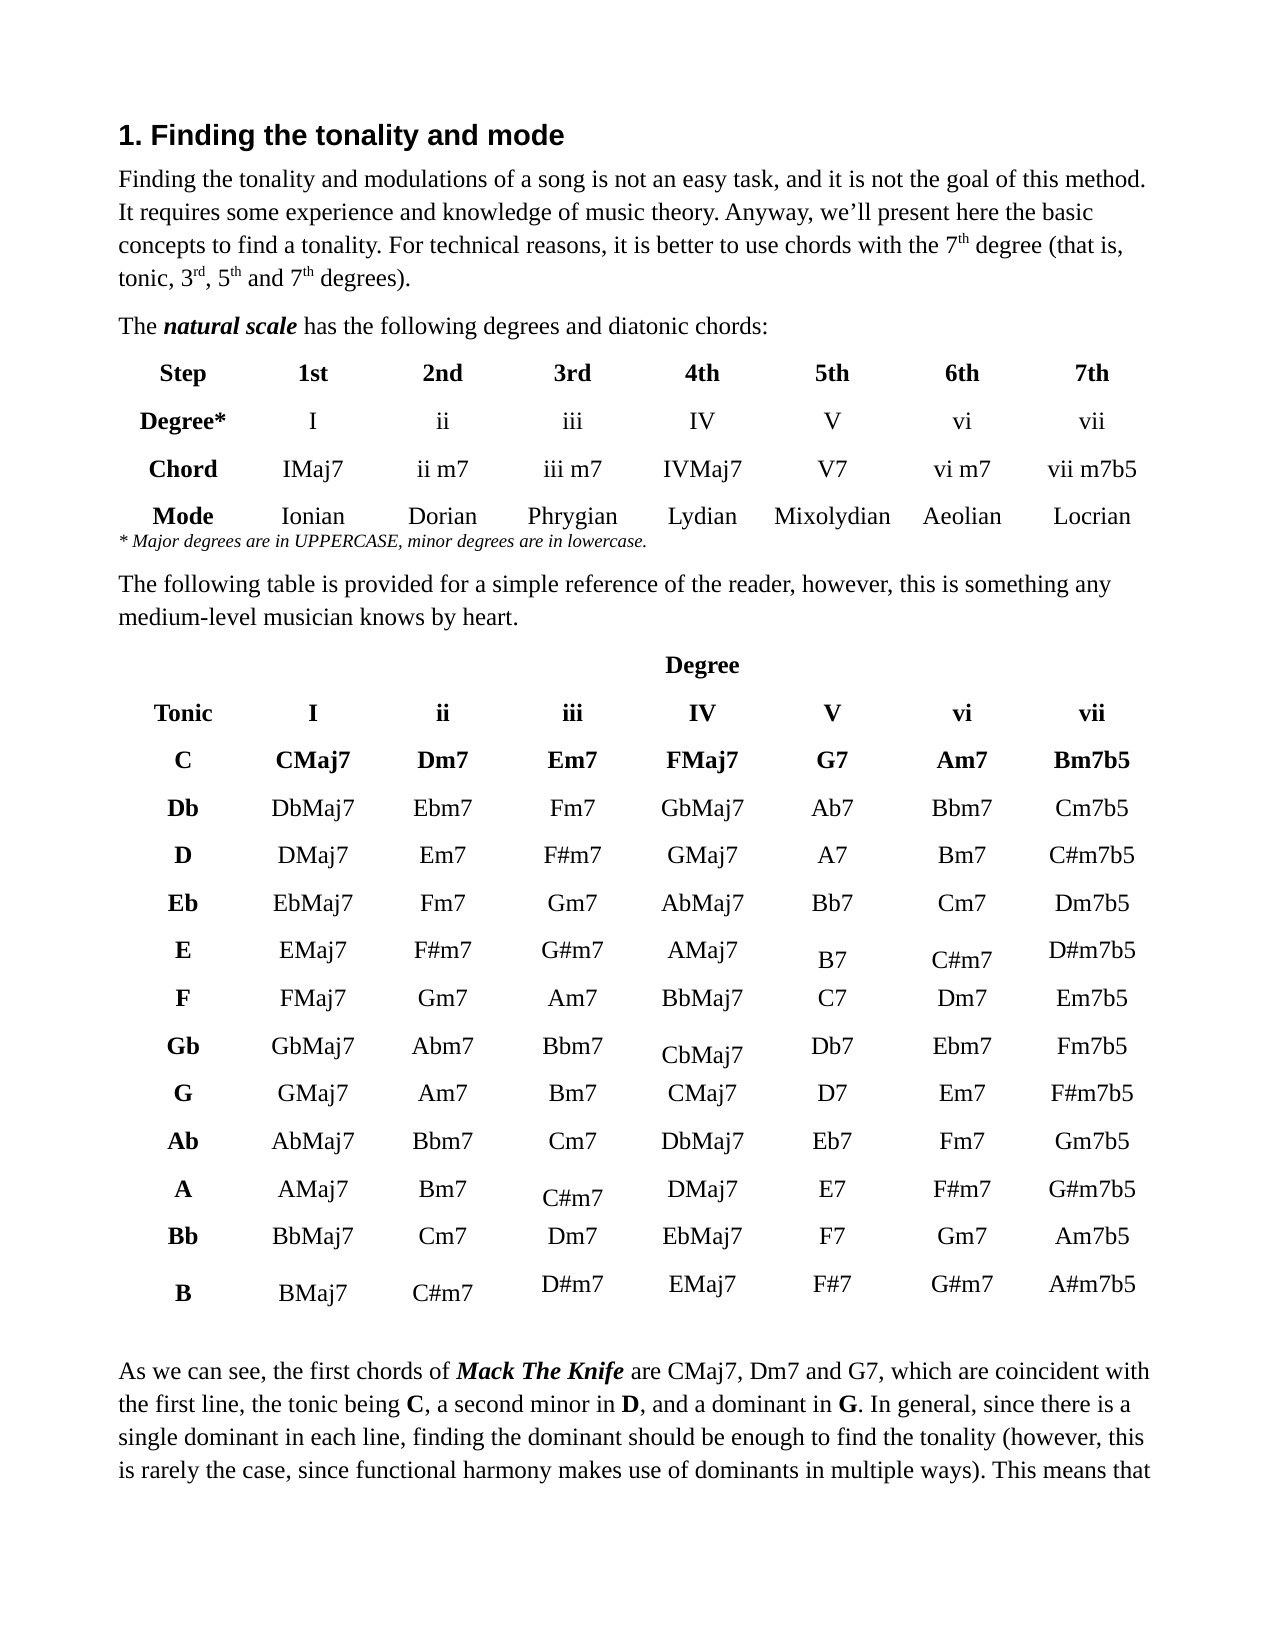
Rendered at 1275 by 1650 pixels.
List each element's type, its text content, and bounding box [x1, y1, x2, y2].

table_header 5th [767, 359, 897, 406]
table_cell V [767, 698, 897, 745]
table_cell Cm7b5 [1027, 793, 1157, 840]
table_cell D [118, 840, 248, 888]
table_cell vii [1027, 698, 1157, 745]
table_cell Gb [118, 1031, 248, 1078]
table_cell Em7 [897, 1079, 1027, 1126]
table_cell B7 [767, 936, 897, 983]
table_cell DbMaj7 [638, 1126, 767, 1174]
table_cell V7 [767, 454, 897, 501]
table_cell A#m7b5 [1027, 1269, 1157, 1316]
table_cell BbMaj7 [638, 983, 767, 1031]
text The following table is provided for a simple reference of the reader, however, this is something any medium-level musician knows by heart. [118, 569, 1157, 631]
table_cell GbMaj7 [248, 1031, 378, 1078]
table_header 3rd [508, 359, 637, 406]
table_cell Gm7 [897, 1221, 1027, 1269]
table_header 2nd [378, 359, 508, 406]
table_cell vi m7 [897, 454, 1027, 501]
table_cell CbMaj7 [638, 1031, 767, 1078]
table_cell Bbm7 [897, 793, 1027, 840]
table_cell A [118, 1174, 248, 1221]
table_cell Cm7 [897, 888, 1027, 936]
table_cell F#m7b5 [1027, 1079, 1157, 1126]
table_cell I [248, 698, 378, 745]
table_cell C#m7 [378, 1269, 508, 1316]
table_cell ii [378, 406, 508, 454]
text The natural scale has the following degrees and diatonic chords: [118, 311, 1157, 339]
table_cell vii m7b5 [1027, 454, 1157, 501]
table_header 4th [638, 359, 767, 406]
table_cell EMaj7 [638, 1269, 767, 1316]
table_cell IVMaj7 [638, 454, 767, 501]
table_cell CMaj7 [638, 1079, 767, 1126]
table_header [118, 650, 248, 698]
table_cell Tonic [118, 698, 248, 745]
table_cell IV [638, 406, 767, 454]
table_cell F7 [767, 1221, 897, 1269]
table_cell Mode [118, 501, 248, 530]
table_cell Eb [118, 888, 248, 936]
table_cell G7 [767, 745, 897, 793]
table_cell GbMaj7 [638, 793, 767, 840]
table_cell Fm7b5 [1027, 1031, 1157, 1078]
table_cell Am7 [508, 983, 637, 1031]
table_cell BbMaj7 [248, 1221, 378, 1269]
table_cell ii [378, 698, 508, 745]
table_cell Db7 [767, 1031, 897, 1078]
table_cell Fm7 [508, 793, 637, 840]
table_cell I [248, 406, 378, 454]
table_cell BMaj7 [248, 1269, 378, 1316]
table_cell D#m7 [508, 1269, 637, 1316]
table_cell Cm7 [508, 1126, 637, 1174]
table_cell Abm7 [378, 1031, 508, 1078]
table_cell AMaj7 [638, 936, 767, 983]
table_cell EbMaj7 [248, 888, 378, 936]
table_cell Mixolydian [767, 501, 897, 530]
table_header 7th [1027, 359, 1157, 406]
table_header 1st [248, 359, 378, 406]
table_cell iii [508, 698, 637, 745]
table_cell Am7 [897, 745, 1027, 793]
table_cell C#m7 [897, 936, 1027, 983]
table_cell Bm7 [378, 1174, 508, 1221]
table_cell Ab7 [767, 793, 897, 840]
table_cell Cm7 [378, 1221, 508, 1269]
table_cell F#m7 [508, 840, 637, 888]
table_cell Em7b5 [1027, 983, 1157, 1031]
table_cell Bbm7 [508, 1031, 637, 1078]
table_cell Em7 [508, 745, 637, 793]
table_cell AMaj7 [248, 1174, 378, 1221]
text As we can see, the first chords of Mack The Knife are CMaj7, Dm7 and G7, which are coincident with the first line, the tonic being C, a second minor in D, and a dominant in G. In general, since there is a single dominant in each line, finding the dominant should be enough to find the tonality (however, this is rarely the case, since functional harmony makes use of dominants in multiple ways). This means that [118, 1356, 1157, 1484]
text * Major degrees are in UPPERCASE, minor degrees are in lowercase. [118, 530, 1157, 552]
table_cell A7 [767, 840, 897, 888]
table_cell Gm7 [378, 983, 508, 1031]
table_cell Chord [118, 454, 248, 501]
table_cell Fm7 [378, 888, 508, 936]
table_cell Gm7 [508, 888, 637, 936]
table_cell G#m7 [508, 936, 637, 983]
table_cell Fm7 [897, 1126, 1027, 1174]
subtitle 1. Finding the tonality and mode [118, 118, 1157, 152]
table_header 6th [897, 359, 1027, 406]
table_cell Bm7b5 [1027, 745, 1157, 793]
table_header Step [118, 359, 248, 406]
table_cell Aeolian [897, 501, 1027, 530]
table_cell G [118, 1079, 248, 1126]
table_cell Bm7 [508, 1079, 637, 1126]
table_cell E7 [767, 1174, 897, 1221]
table_cell C#m7 [508, 1174, 637, 1221]
table_cell FMaj7 [248, 983, 378, 1031]
table_cell FMaj7 [638, 745, 767, 793]
table_cell DMaj7 [638, 1174, 767, 1221]
table_cell Dorian [378, 501, 508, 530]
table_cell vi [897, 698, 1027, 745]
table_cell G#m7 [897, 1269, 1027, 1316]
table_cell Am7b5 [1027, 1221, 1157, 1269]
table_cell F [118, 983, 248, 1031]
table_cell Lydian [638, 501, 767, 530]
table_cell Phrygian [508, 501, 637, 530]
table_cell DbMaj7 [248, 793, 378, 840]
table_cell vi [897, 406, 1027, 454]
table_cell Ionian [248, 501, 378, 530]
table_cell Bm7 [897, 840, 1027, 888]
text Finding the tonality and modulations of a song is not an easy task, and it is not the goal of this method. It requires some experience and knowledge of music theory. Anyway, we’ll present here the basic concepts to find a tonality. For technical reasons, it is better to use chords with the 7th degree (that is, tonic, 3rd, 5th and 7th degrees). [118, 164, 1157, 292]
table_cell Eb7 [767, 1126, 897, 1174]
table_cell Dm7 [508, 1221, 637, 1269]
table_cell F#m7 [897, 1174, 1027, 1221]
table_cell Locrian [1027, 501, 1157, 530]
table_cell Ebm7 [897, 1031, 1027, 1078]
table_cell Bb [118, 1221, 248, 1269]
table_cell GMaj7 [638, 840, 767, 888]
table_cell D#m7b5 [1027, 936, 1157, 983]
table_cell Bb7 [767, 888, 897, 936]
table_cell Db [118, 793, 248, 840]
table_cell Gm7b5 [1027, 1126, 1157, 1174]
table_cell F#7 [767, 1269, 897, 1316]
table_cell Degree* [118, 406, 248, 454]
table_cell C7 [767, 983, 897, 1031]
table_cell vii [1027, 406, 1157, 454]
table_cell F#m7 [378, 936, 508, 983]
table_cell Em7 [378, 840, 508, 888]
table_cell GMaj7 [248, 1079, 378, 1126]
table_cell ii m7 [378, 454, 508, 501]
table_cell B [118, 1269, 248, 1316]
table_cell D7 [767, 1079, 897, 1126]
table_cell iii [508, 406, 637, 454]
table_cell V [767, 406, 897, 454]
table_cell Am7 [378, 1079, 508, 1126]
table_header Degree [248, 650, 1157, 698]
table_cell EbMaj7 [638, 1221, 767, 1269]
table_cell Dm7b5 [1027, 888, 1157, 936]
table_cell G#m7b5 [1027, 1174, 1157, 1221]
table_cell AbMaj7 [638, 888, 767, 936]
table_cell E [118, 936, 248, 983]
table_cell EMaj7 [248, 936, 378, 983]
table_cell C#m7b5 [1027, 840, 1157, 888]
table_cell CMaj7 [248, 745, 378, 793]
table_cell Ab [118, 1126, 248, 1174]
table_cell IMaj7 [248, 454, 378, 501]
table_cell Dm7 [897, 983, 1027, 1031]
table_cell IV [638, 698, 767, 745]
table_cell Ebm7 [378, 793, 508, 840]
table_cell Dm7 [378, 745, 508, 793]
table_cell Bbm7 [378, 1126, 508, 1174]
table_cell DMaj7 [248, 840, 378, 888]
table_cell C [118, 745, 248, 793]
table_cell iii m7 [508, 454, 637, 501]
table_cell AbMaj7 [248, 1126, 378, 1174]
